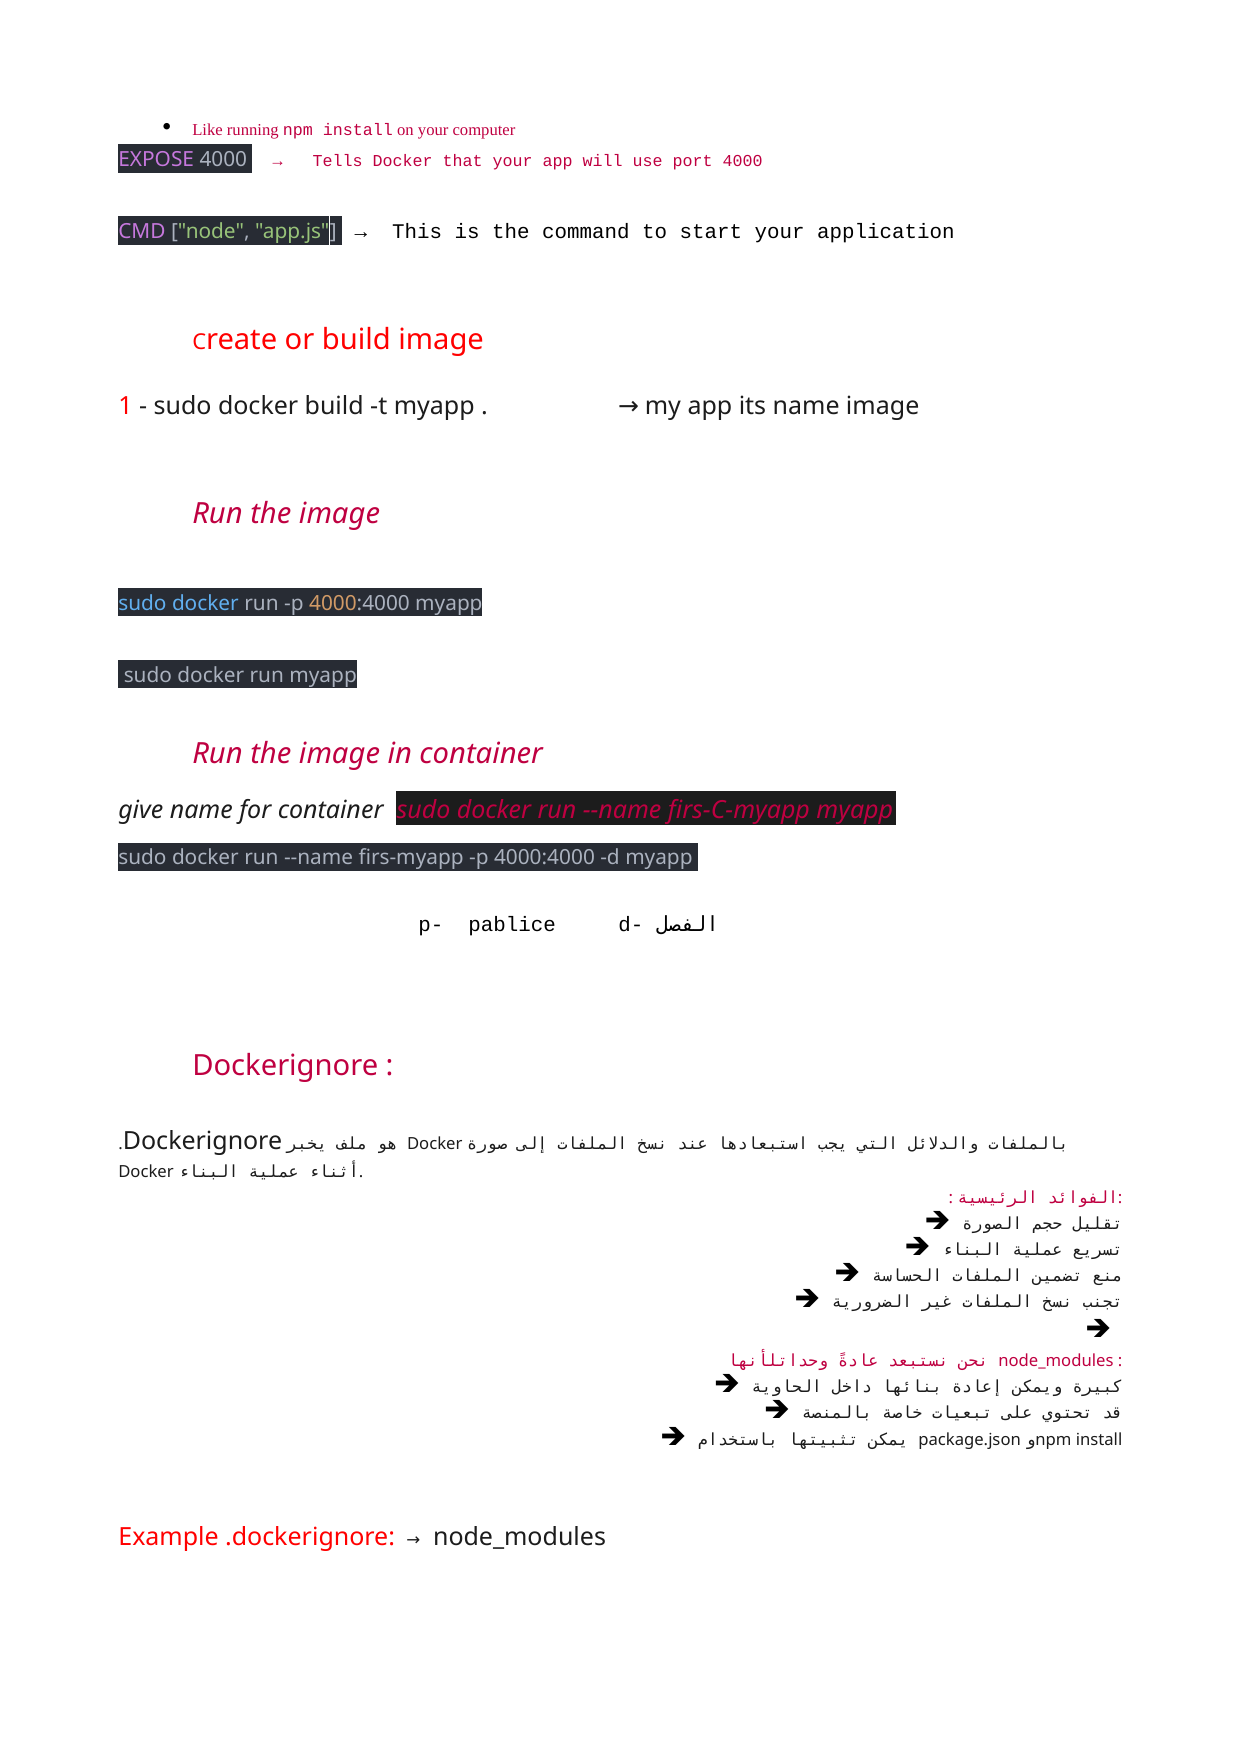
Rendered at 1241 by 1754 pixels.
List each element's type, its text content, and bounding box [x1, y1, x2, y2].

text Example .dockerignore: → node_modules [118, 1519, 1122, 1553]
text Dockerignore : [118, 1044, 1122, 1084]
text .Dockerignore هو ملف يخبر Docker بالملفات والدلائل التي يجب استبعادها عند نسخ الملفات إلى صورة Docker أثناء عملية البناء. [118, 1122, 1122, 1183]
list Like running npm install on your computer [162, 118, 1122, 141]
text نحن نستبعد عادةً وحداتلأنها node_modules : [118, 1349, 1122, 1372]
text CMD ["node", "app.js"] → This is the command to start your application [118, 216, 1122, 245]
text 1 - sudo docker build -t myapp . → my app its name image [118, 388, 1122, 422]
text Run the image in container [118, 732, 1122, 772]
list كبيرة ويمكن إعادة بنائها داخل الحاوية [156, 1375, 1122, 1398]
list تسريع عملية البناء [156, 1238, 1122, 1261]
list تجنب نسخ الملفات غير الضرورية [156, 1290, 1122, 1313]
text Run the image [118, 493, 1122, 532]
list منع تضمين الملفات الحساسة [156, 1264, 1122, 1287]
list تقليل حجم الصورة [156, 1212, 1122, 1235]
text give name for container sudo docker run --name firs-C-myapp myapp [118, 791, 1122, 825]
text Create or build image [118, 318, 1122, 358]
list يمكن تثبيتها باستخدام package.json وnpm install [156, 1427, 1122, 1450]
list قد تحتوي على تبعيات خاصة بالمنصة [156, 1401, 1122, 1424]
text EXPOSE 4000 → Tells Docker that your app will use port 4000 [118, 144, 1122, 173]
text : الفوائد الرئيسية: [118, 1186, 1122, 1209]
text p- pablice d- الفصل [118, 914, 1122, 938]
text sudo docker run myapp [118, 660, 1122, 688]
text sudo docker run -p 4000:4000 myapp [118, 588, 1122, 616]
text sudo docker run --name firs-myapp -p 4000:4000 -d myapp [118, 842, 1122, 871]
